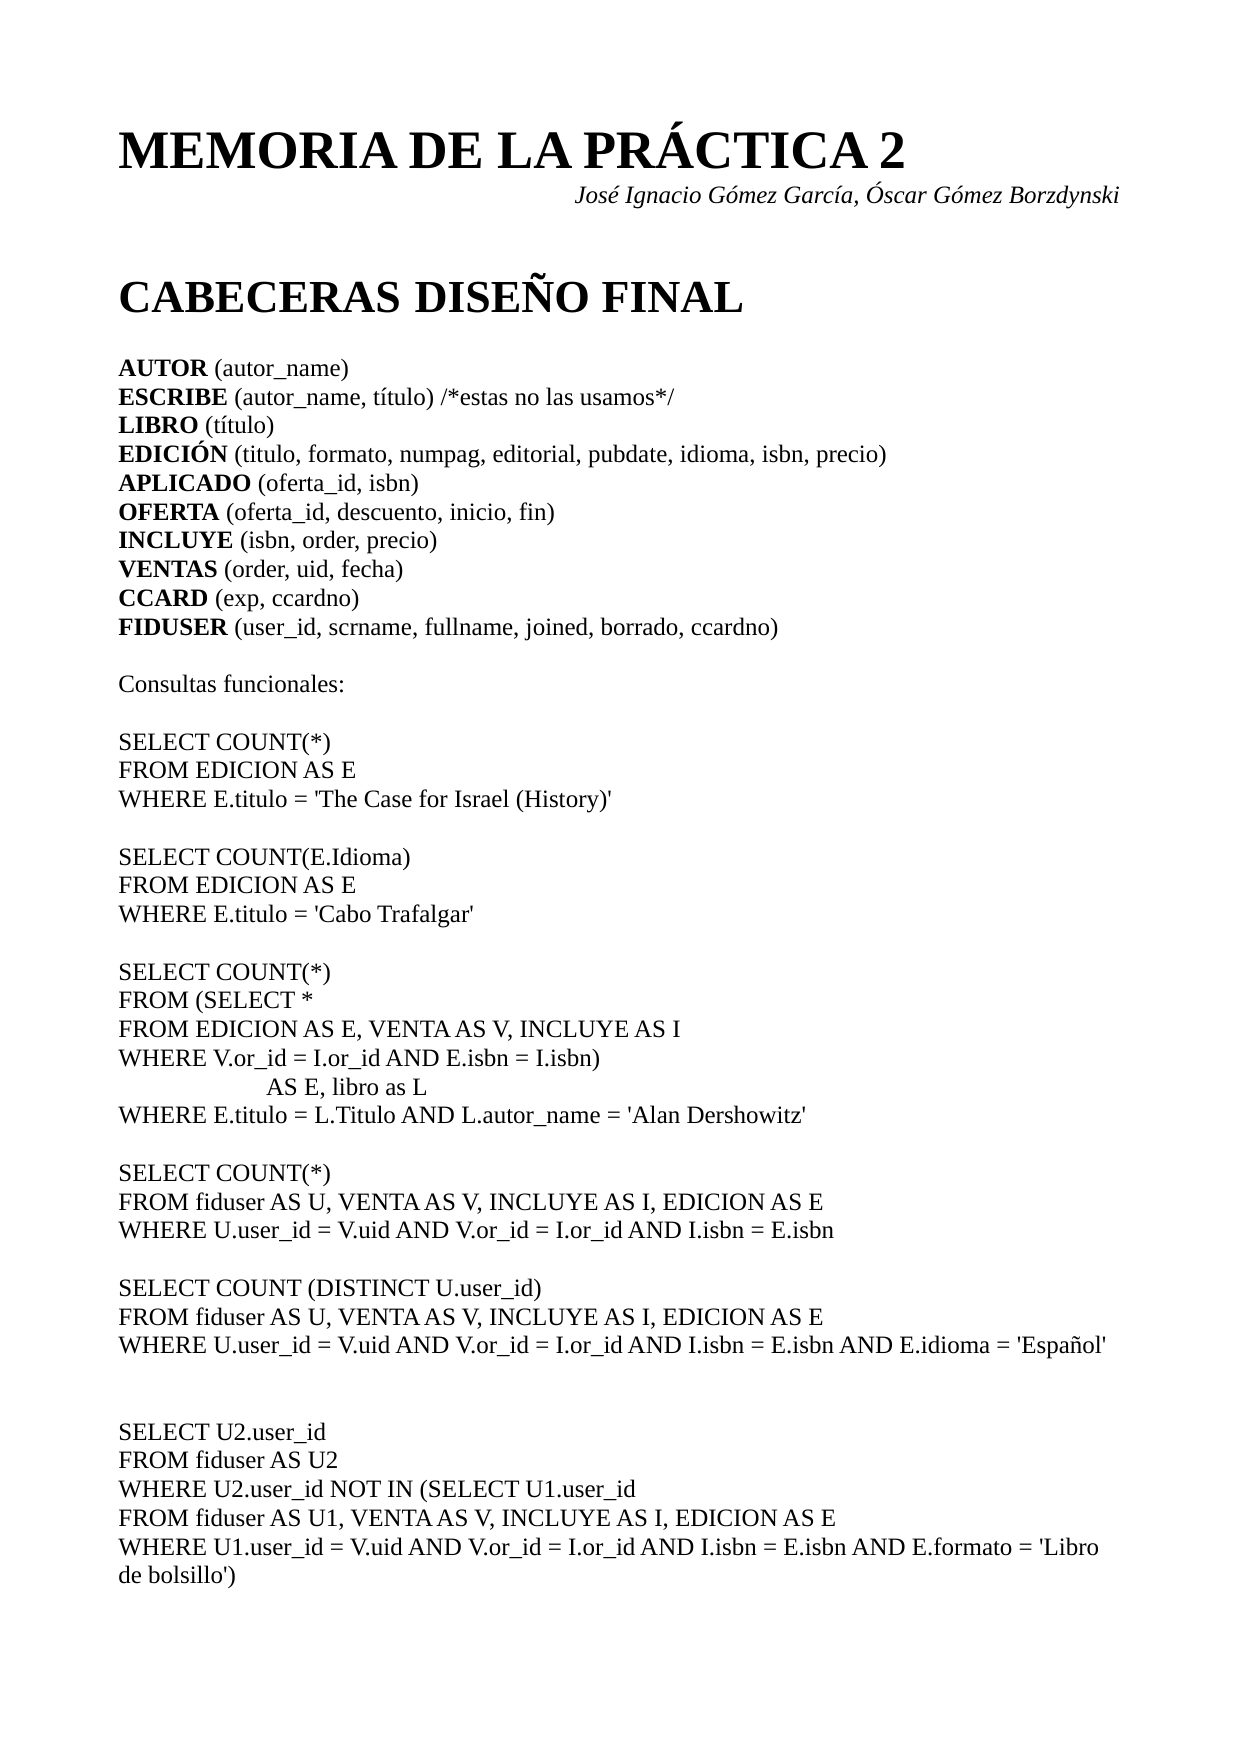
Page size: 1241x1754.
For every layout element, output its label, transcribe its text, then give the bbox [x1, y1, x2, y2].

text VENTAS (order, uid, fecha) [118, 554, 1122, 583]
text WHERE E.titulo = 'The Case for Israel (History)' [118, 784, 1122, 813]
text SELECT COUNT(E.Idioma) [118, 842, 1122, 870]
text WHERE U.user_id = V.uid AND V.or_id = I.or_id AND I.isbn = E.isbn AND E.idioma = 'Español' [118, 1330, 1122, 1359]
text WHERE V.or_id = I.or_id AND E.isbn = I.isbn) [118, 1043, 1122, 1072]
text SELECT COUNT(*) [118, 1158, 1122, 1187]
text FROM (SELECT * [118, 985, 1122, 1014]
text José Ignacio Gómez García, Óscar Gómez Borzdynski [118, 180, 1122, 209]
text CABECERAS DISEÑO FINAL [118, 262, 1122, 324]
text SELECT COUNT (DISTINCT U.user_id) [118, 1273, 1122, 1302]
text AS E, libro as L [118, 1072, 1122, 1100]
text APLICADO (oferta_id, isbn) [118, 468, 1122, 497]
text CCARD (exp, ccardno) [118, 583, 1122, 612]
text EDICIÓN (titulo, formato, numpag, editorial, pubdate, idioma, isbn, precio) [118, 439, 1122, 468]
text Consultas funcionales: [118, 669, 1122, 698]
text SELECT U2.user_id [118, 1417, 1122, 1445]
text FROM fiduser AS U, VENTA AS V, INCLUYE AS I, EDICION AS E [118, 1187, 1122, 1215]
text FROM EDICION AS E, VENTA AS V, INCLUYE AS I [118, 1014, 1122, 1043]
text FROM fiduser AS U1, VENTA AS V, INCLUYE AS I, EDICION AS E [118, 1503, 1122, 1532]
text FROM fiduser AS U, VENTA AS V, INCLUYE AS I, EDICION AS E [118, 1302, 1122, 1330]
text FROM EDICION AS E [118, 870, 1122, 899]
text WHERE E.titulo = 'Cabo Trafalgar' [118, 899, 1122, 928]
text LIBRO (título) [118, 410, 1122, 439]
text SELECT COUNT(*) [118, 727, 1122, 755]
text ESCRIBE (autor_name, título) /*estas no las usamos*/ [118, 382, 1122, 410]
text WHERE U.user_id = V.uid AND V.or_id = I.or_id AND I.isbn = E.isbn [118, 1215, 1122, 1244]
text OFERTA (oferta_id, descuento, inicio, fin) [118, 497, 1122, 525]
text WHERE U1.user_id = V.uid AND V.or_id = I.or_id AND I.isbn = E.isbn AND E.formato = 'Libro de bolsillo') [118, 1532, 1122, 1589]
text AUTOR (autor_name) [118, 353, 1122, 382]
text FROM EDICION AS E [118, 755, 1122, 784]
text WHERE E.titulo = L.Titulo AND L.autor_name = 'Alan Dershowitz' [118, 1100, 1122, 1129]
text FROM fiduser AS U2 [118, 1445, 1122, 1474]
text INCLUYE (isbn, order, precio) [118, 525, 1122, 554]
text MEMORIA DE LA PRÁCTICA 2 [118, 118, 1122, 180]
text FIDUSER (user_id, scrname, fullname, joined, borrado, ccardno) [118, 612, 1122, 640]
text WHERE U2.user_id NOT IN (SELECT U1.user_id [118, 1474, 1122, 1503]
text SELECT COUNT(*) [118, 957, 1122, 985]
